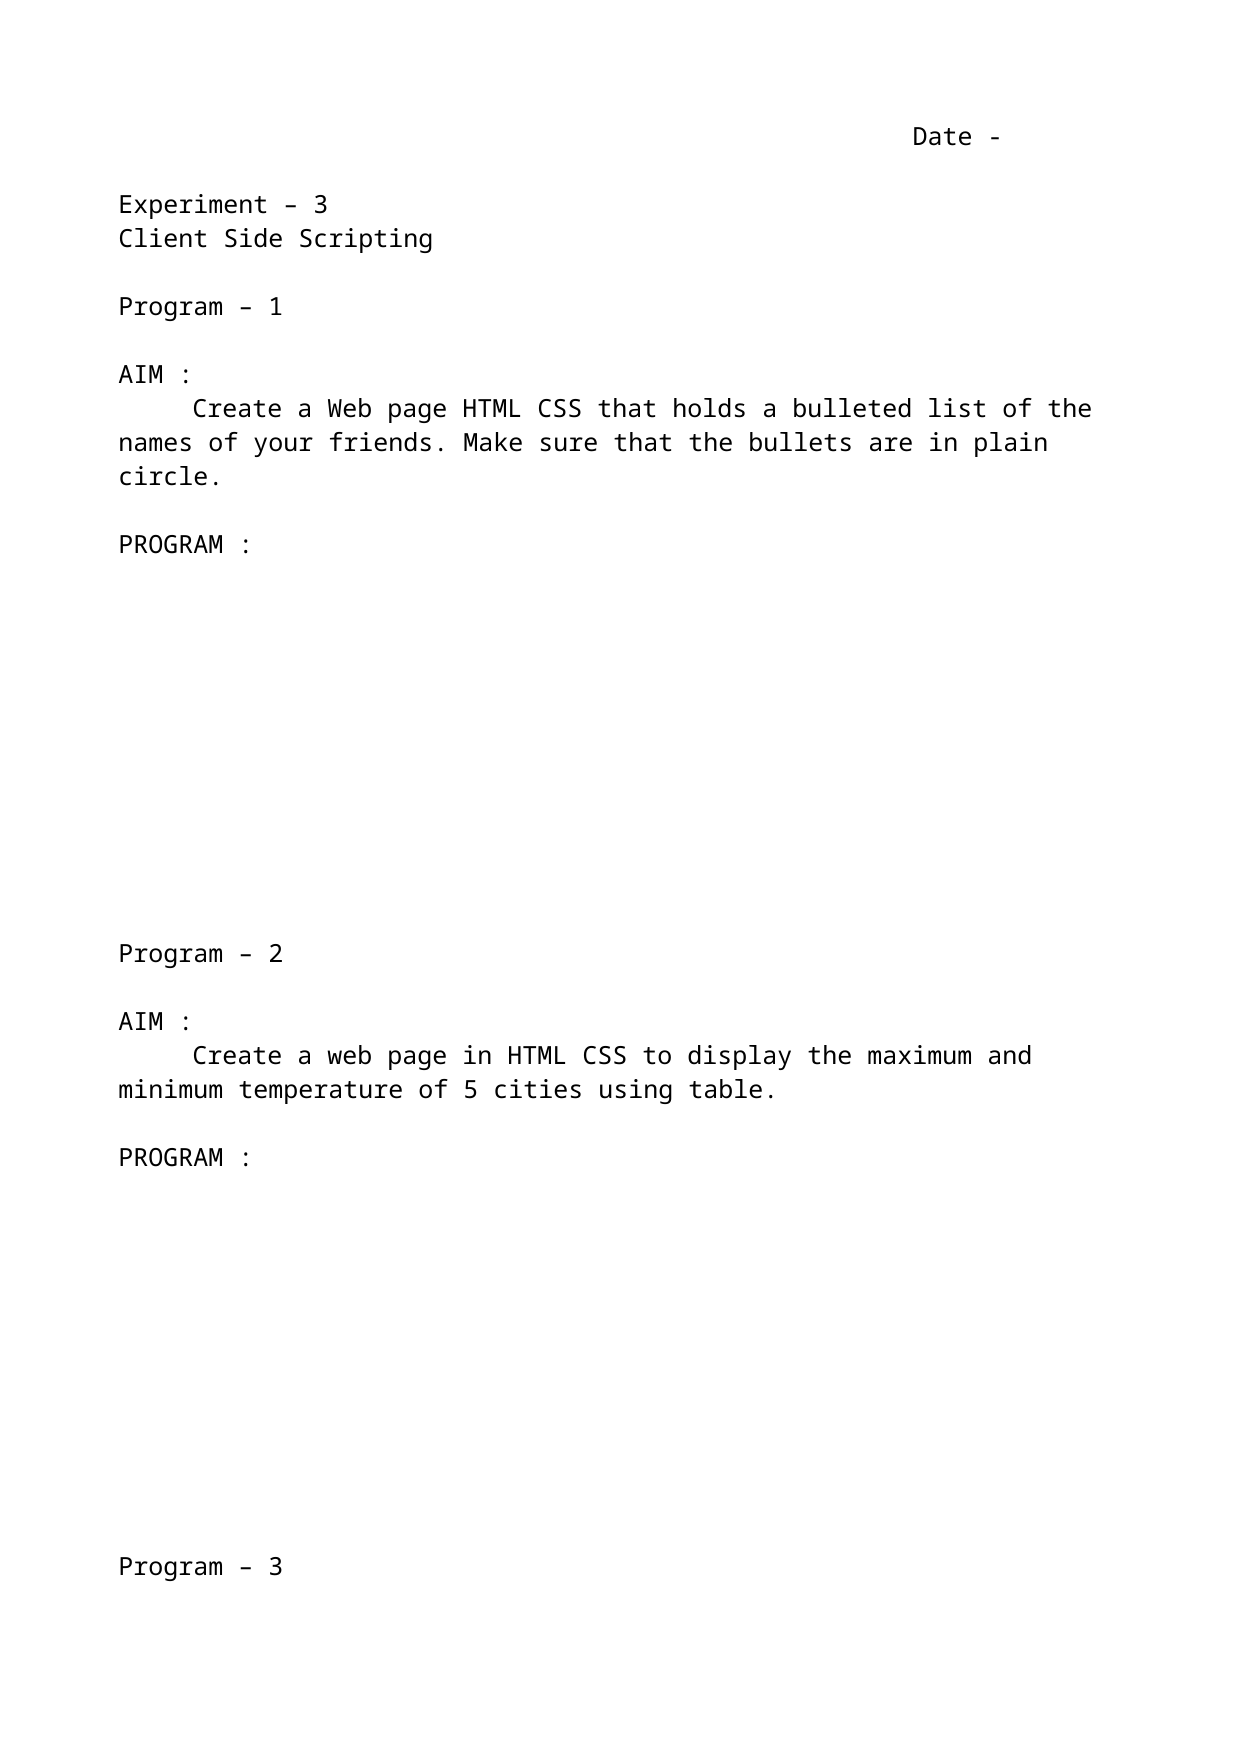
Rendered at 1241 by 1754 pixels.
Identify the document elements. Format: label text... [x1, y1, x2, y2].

text Client Side Scripting [118, 220, 1122, 254]
text Program – 1 [118, 288, 1122, 322]
text AIM : [118, 1004, 1122, 1038]
text Create a web page in HTML CSS to display the maximum and minimum temperature of 5 cities using table. [118, 1038, 1122, 1106]
text Program – 2 [118, 936, 1122, 970]
text Create a Web page HTML CSS that holds a bulleted list of the names of your friends. Make sure that the bullets are in plain circle. [118, 391, 1122, 493]
text Date - [118, 118, 1122, 152]
text AIM : [118, 357, 1122, 391]
text PROGRAM : [118, 1140, 1122, 1174]
text PROGRAM : [118, 527, 1122, 561]
text Program – 3 [118, 1549, 1122, 1583]
text Experiment – 3 [118, 186, 1122, 220]
